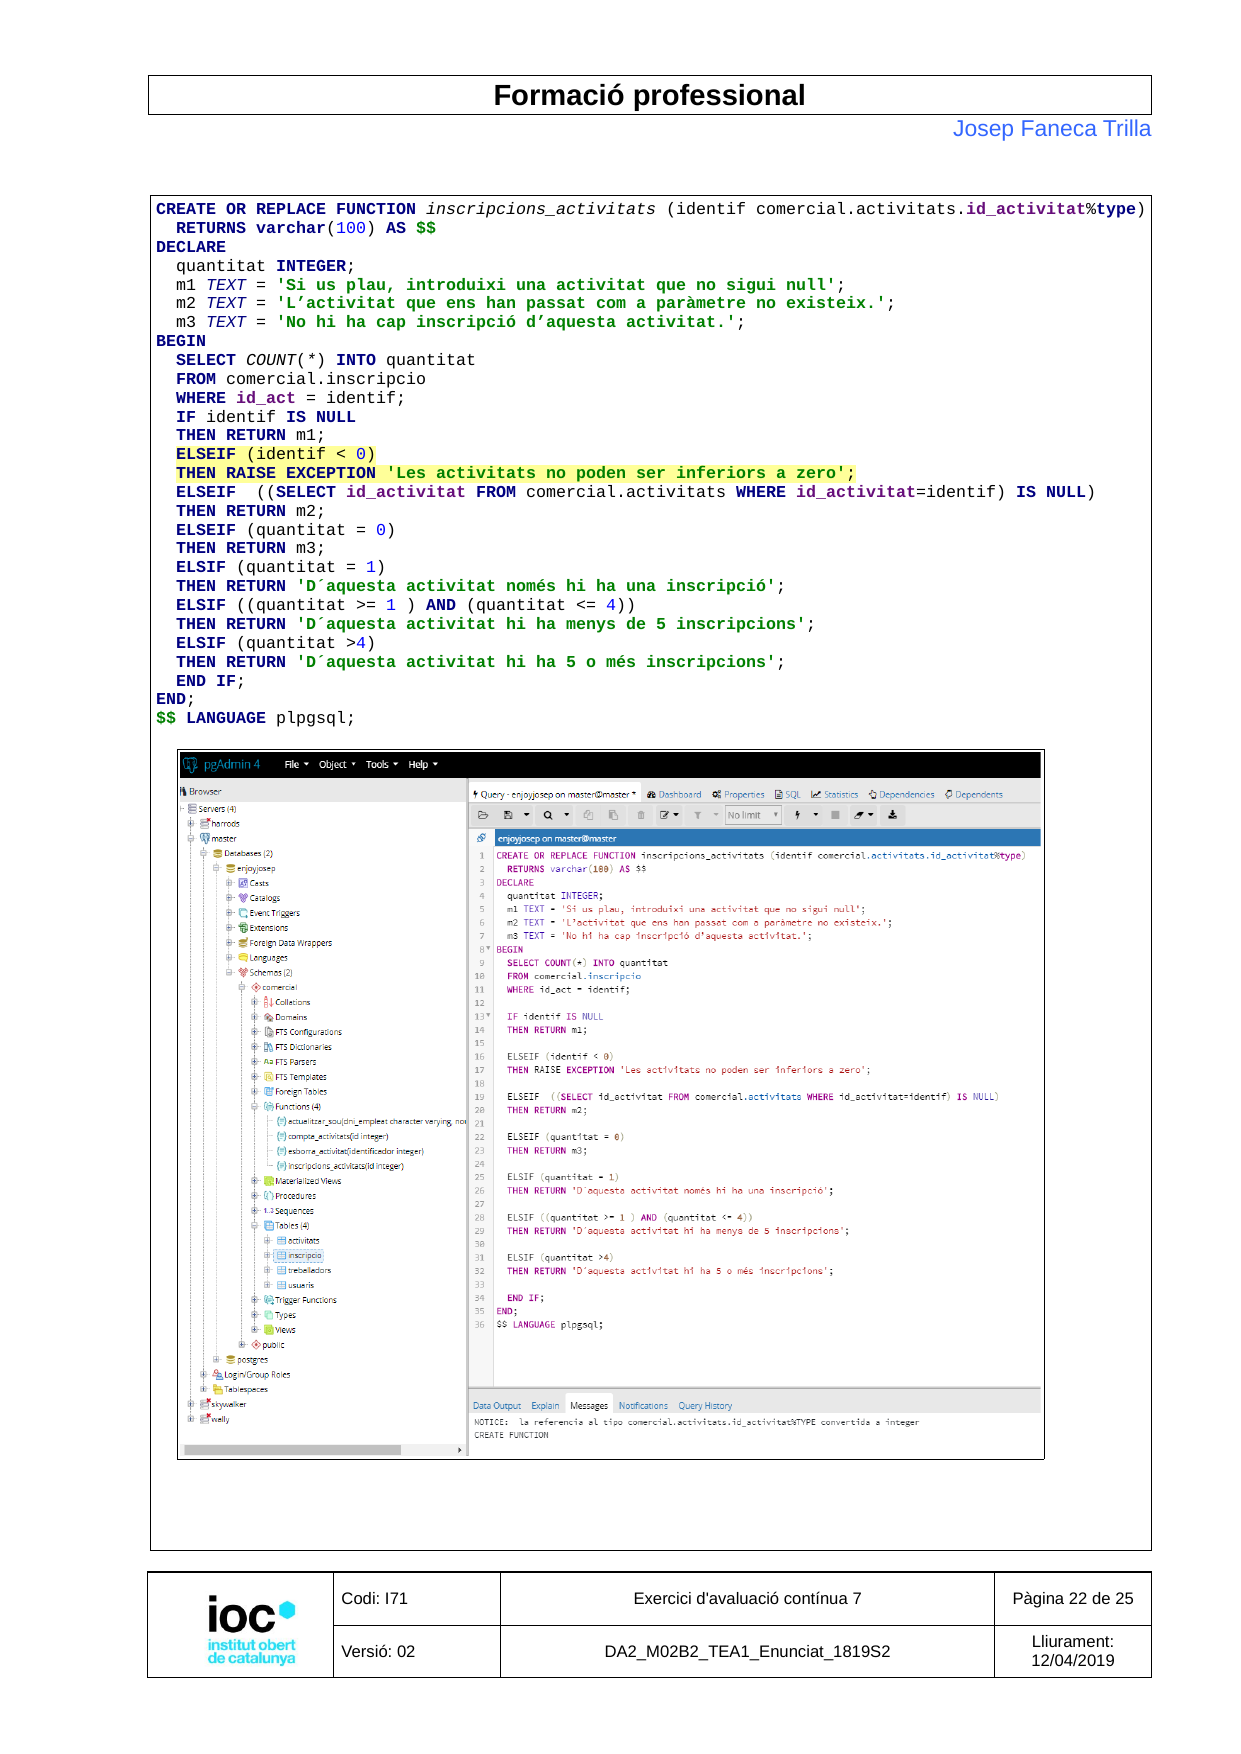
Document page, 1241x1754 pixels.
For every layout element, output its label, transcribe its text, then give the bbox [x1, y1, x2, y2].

table_header CREATE OR REPLACE FUNCTION inscripcions_activitats (identif comercial.activitats.id_activitat%type) RETURNS varchar(100) AS $$ DECLARE quantitat INTEGER; m1 TEXT = 'Si us plau, introduixi una activitat que no sigui null'; m2 TEXT = 'L’activitat que ens han passat com a paràmetre no existeix.'; m3 TEXT = 'No hi ha cap inscripció d’aquesta activitat.'; BEGIN SELECT COUNT(*) INTO quantitat FROM comercial.inscripcio WHERE id_act = identif; IF identif IS NULL THEN RETURN m1; ELSEIF (identif < 0) THEN RAISE EXCEPTION 'Les activitats no poden ser inferiors a zero'; ELSEIF ((SELECT id_activitat FROM comercial.activitats WHERE id_activitat=identif) IS NULL) THEN RETURN m2; ELSEIF (quantitat = 0) THEN RETURN m3; ELSIF (quantitat = 1) THEN RETURN 'D´aquesta activitat només hi ha una inscripció'; ELSIF ((quantitat >= 1 ) AND (quantitat <= 4)) THEN RETURN 'D´aquesta activitat hi ha menys de 5 inscripcions'; ELSIF (quantitat >4) THEN RETURN 'D´aquesta activitat hi ha 5 o més inscripcions'; END IF; END; $$ LANGUAGE plpgsql; [151, 196, 1151, 1550]
picture [180, 752, 1041, 1456]
picture [195, 1581, 309, 1677]
